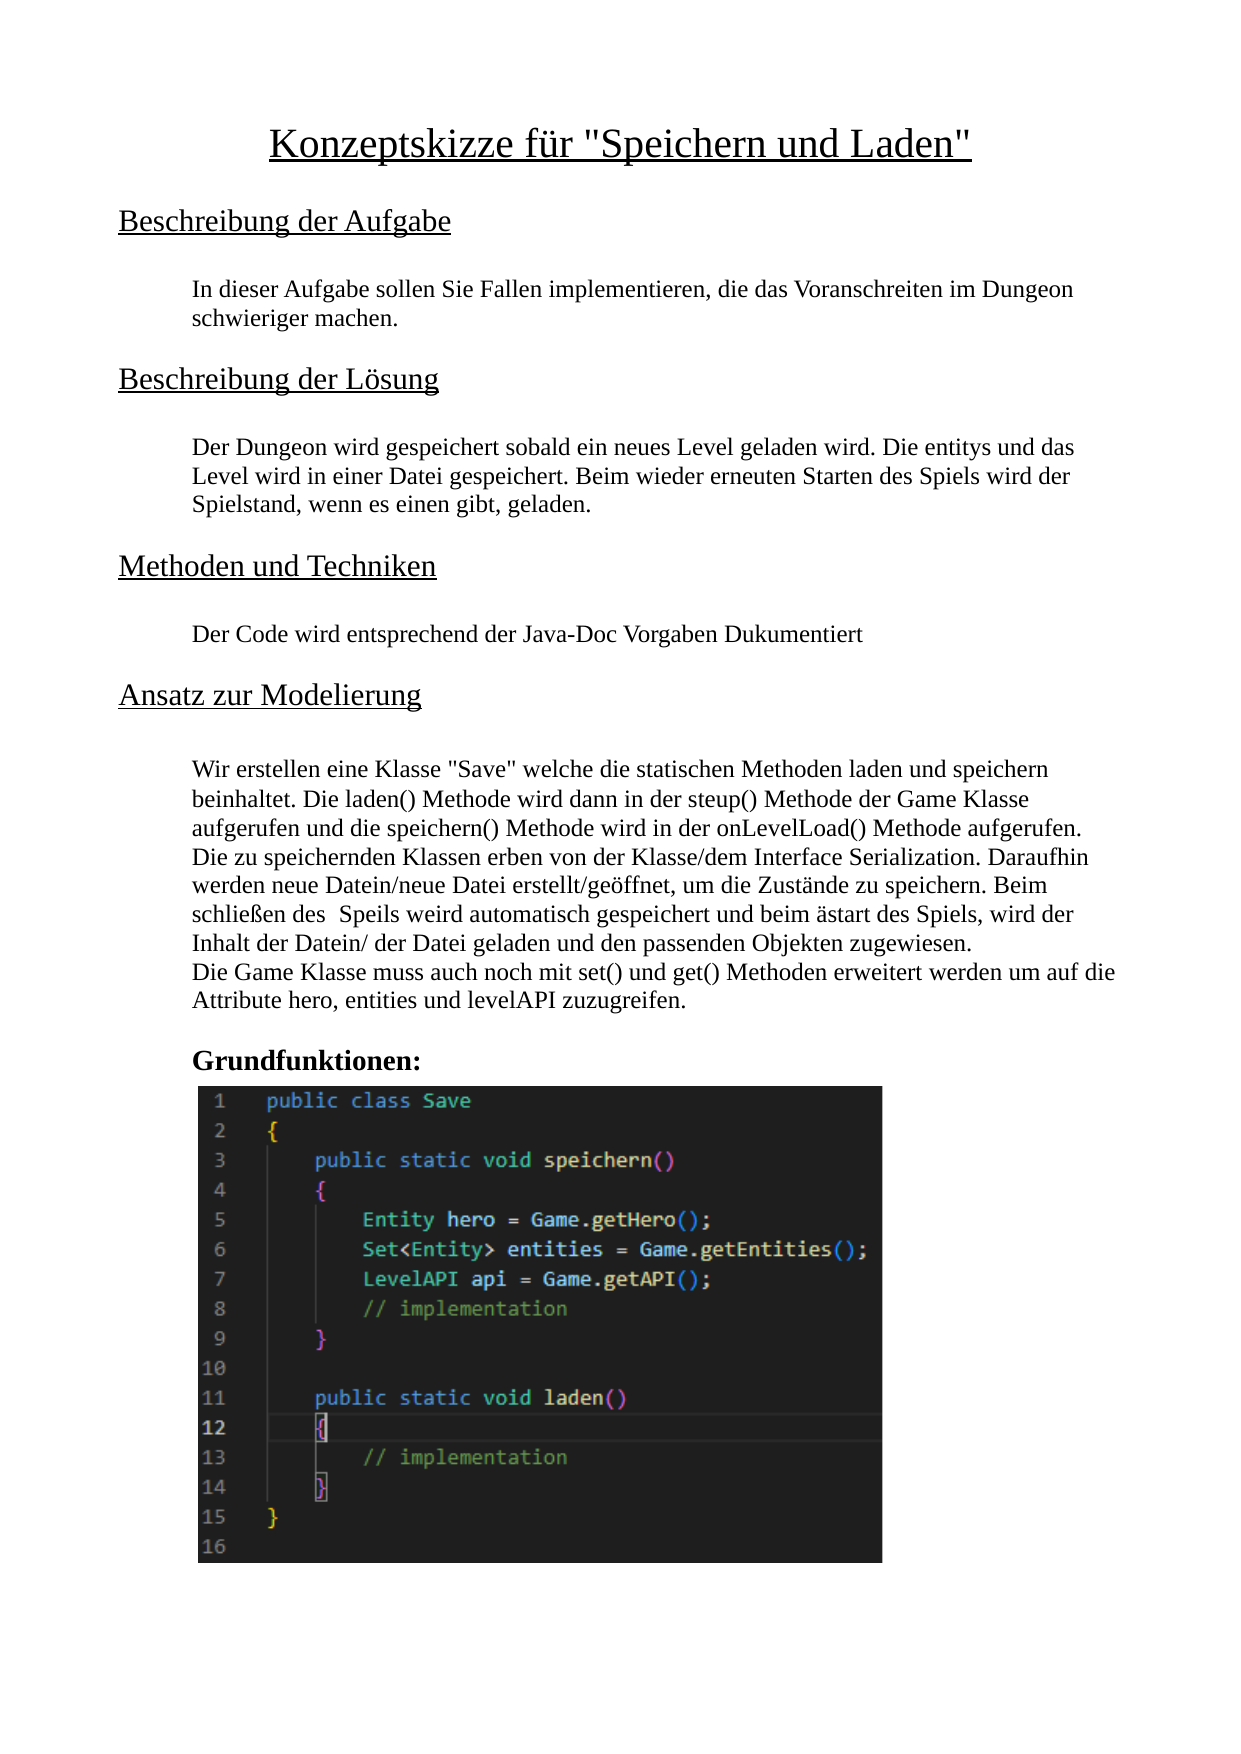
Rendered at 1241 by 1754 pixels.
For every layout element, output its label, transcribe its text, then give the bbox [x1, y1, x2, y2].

text Grundfunktionen: [118, 1043, 1122, 1076]
text Die Game Klasse muss auch noch mit set() und get() Methoden erweitert werden um auf die Attribute hero, entities und levelAPI zuzugreifen. [118, 957, 1122, 1014]
text In dieser Aufgabe sollen Sie Fallen implementieren, die das Voranschreiten im Dungeon [118, 274, 1122, 303]
text Methoden und Techniken [118, 547, 1122, 583]
text Der Code wird entsprechend der Java-Doc Vorgaben Dukumentiert [118, 619, 1122, 648]
text Beschreibung der Lösung [118, 360, 1122, 396]
text Wir erstellen eine Klasse "Save" welche die statischen Methoden laden und speichern [118, 748, 1122, 784]
picture [198, 1086, 883, 1563]
text Beschreibung der Aufgabe [118, 202, 1122, 238]
text Ansatz zur Modelierung [118, 676, 1122, 712]
text beinhaltet. Die laden() Methode wird dann in der steup() Methode der Game Klasse aufgerufen und die speichern() Methode wird in der onLevelLoad() Methode aufgerufen. [118, 784, 1122, 842]
text Konzeptskizze für "Speichern und Laden" [118, 118, 1122, 166]
text Die zu speichernden Klassen erben von der Klasse/dem Interface Serialization. Daraufhin werden neue Datein/neue Datei erstellt/geöffnet, um die Zustände zu speichern. Beim schließen des Speils weird automatisch gespeichert und beim ästart des Spiels, wird der Inhalt der Datein/ der Datei geladen und den passenden Objekten zugewiesen. [118, 842, 1122, 957]
text Der Dungeon wird gespeichert sobald ein neues Level geladen wird. Die entitys und das Level wird in einer Datei gespeichert. Beim wieder erneuten Starten des Spiels wird der Spielstand, wenn es einen gibt, geladen. [118, 432, 1122, 518]
text schwieriger machen. [118, 303, 1122, 331]
